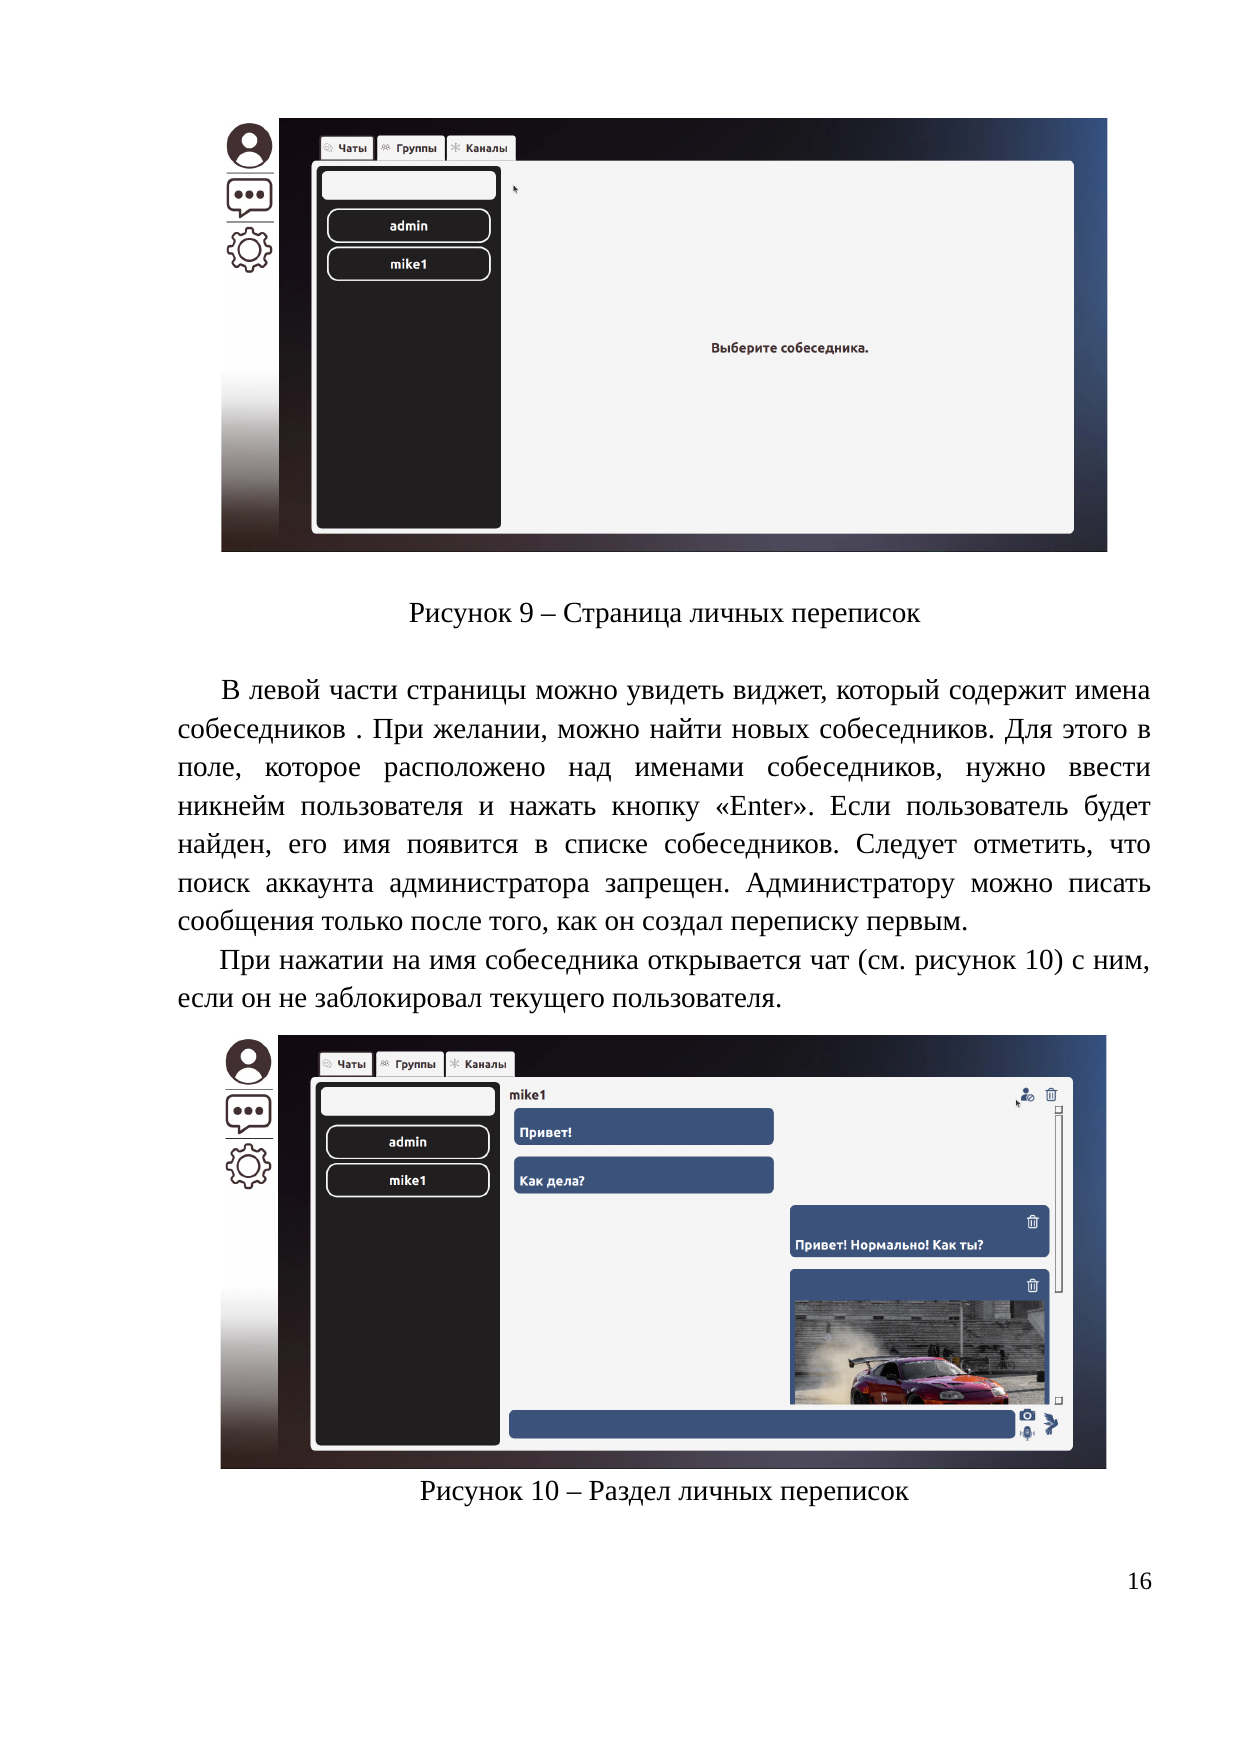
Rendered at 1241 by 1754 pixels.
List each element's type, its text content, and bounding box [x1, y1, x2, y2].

text Рисунок 9 – Страница личных переписок [177, 595, 1152, 629]
text Рисунок 10 – Раздел личных переписок [177, 1061, 1152, 1507]
picture [220, 1035, 1107, 1469]
text В левой части страницы можно увидеть виджет, который содержит имена собеседников . При желании, можно найти новых собеседников. Для этого в поле, которое расположено над именами собеседников, нужно ввести никнейм пользователя и нажать кнопку «Enter». Если пользователь будет найден, его имя появится в списке собеседников. Следует отметить, что поиск аккаунта администратора запрещен. Администратору можно писать сообщения только после того, как он создал переписку первым. [177, 672, 1152, 937]
picture [221, 118, 1108, 552]
text При нажатии на имя собеседника открывается чат (см. рисунок 10) с ним, если он не заблокировал текущего пользователя. [177, 942, 1152, 1014]
